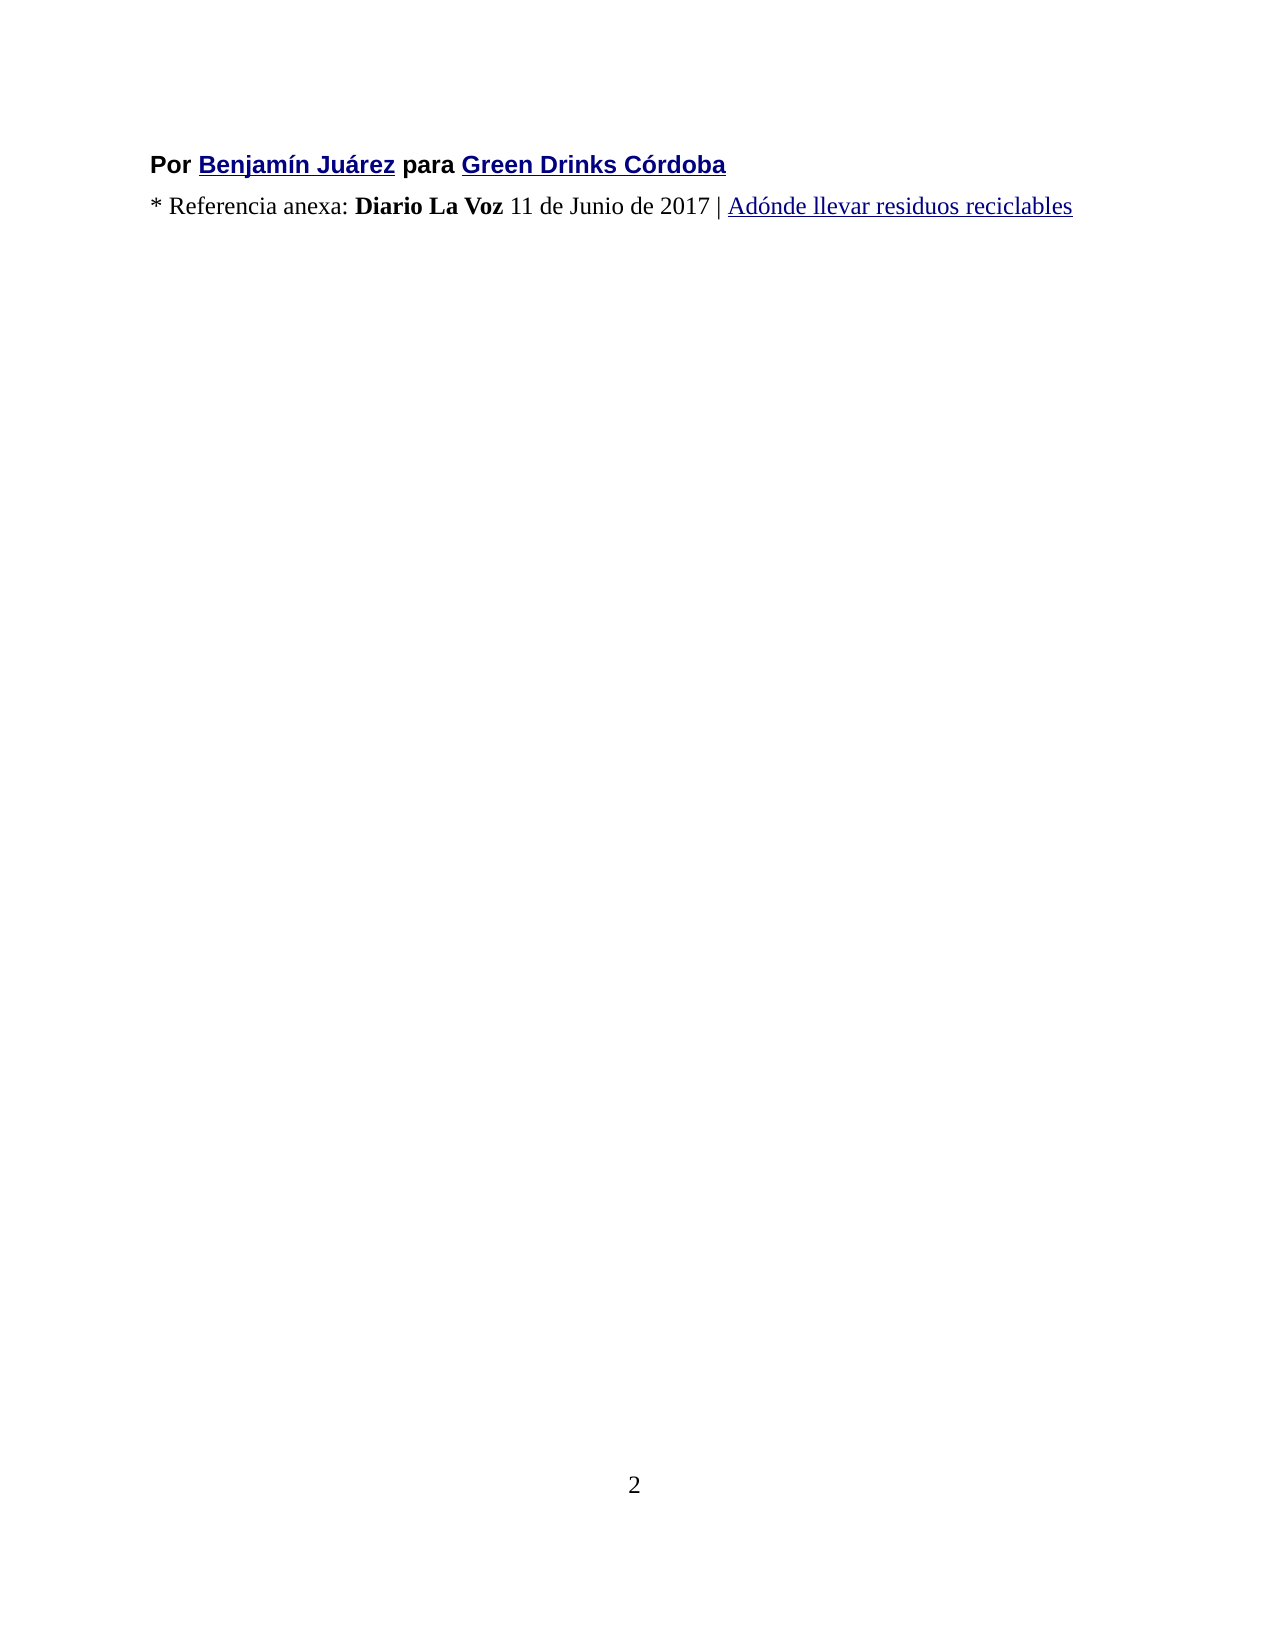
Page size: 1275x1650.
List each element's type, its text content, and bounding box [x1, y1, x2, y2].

text * Referencia anexa: Diario La Voz 11 de Junio de 2017 | Adónde llevar residuos reciclables [150, 191, 1125, 220]
subtitle Por Benjamín Juárez para Green Drinks Córdoba [150, 150, 1125, 178]
